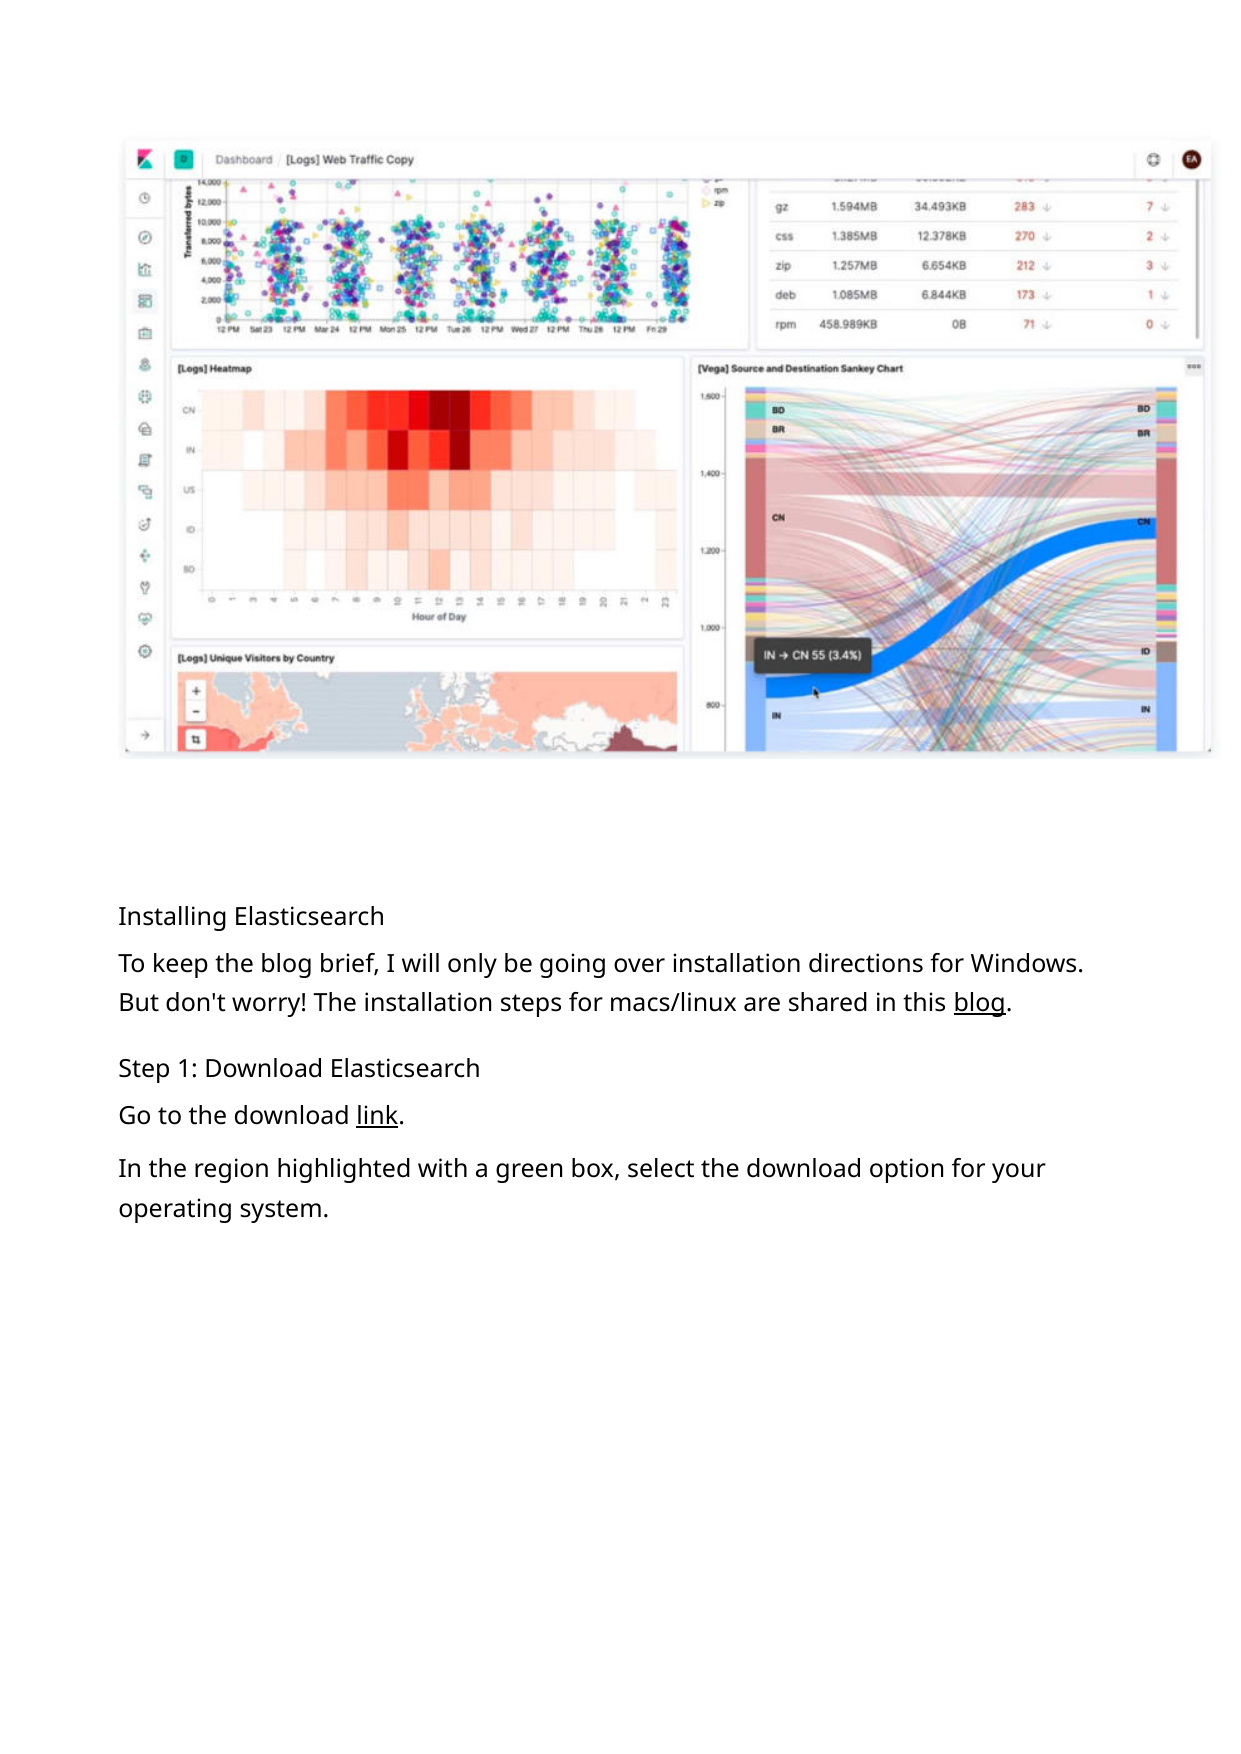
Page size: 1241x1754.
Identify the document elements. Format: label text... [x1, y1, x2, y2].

subtitle Installing Elasticsearch [118, 899, 1122, 933]
text Go to the download link. [118, 1097, 1122, 1131]
text To keep the blog brief, I will only be going over installation directions for Windows. But don't worry! The installation steps for macs/linux are shared in this blog. [118, 945, 1122, 1019]
subtitle Step 1: Download Elasticsearch [118, 1051, 1122, 1085]
picture [118, 118, 1221, 759]
text In the region highlighted with a green box, select the download option for your operating system. [118, 1151, 1122, 1224]
